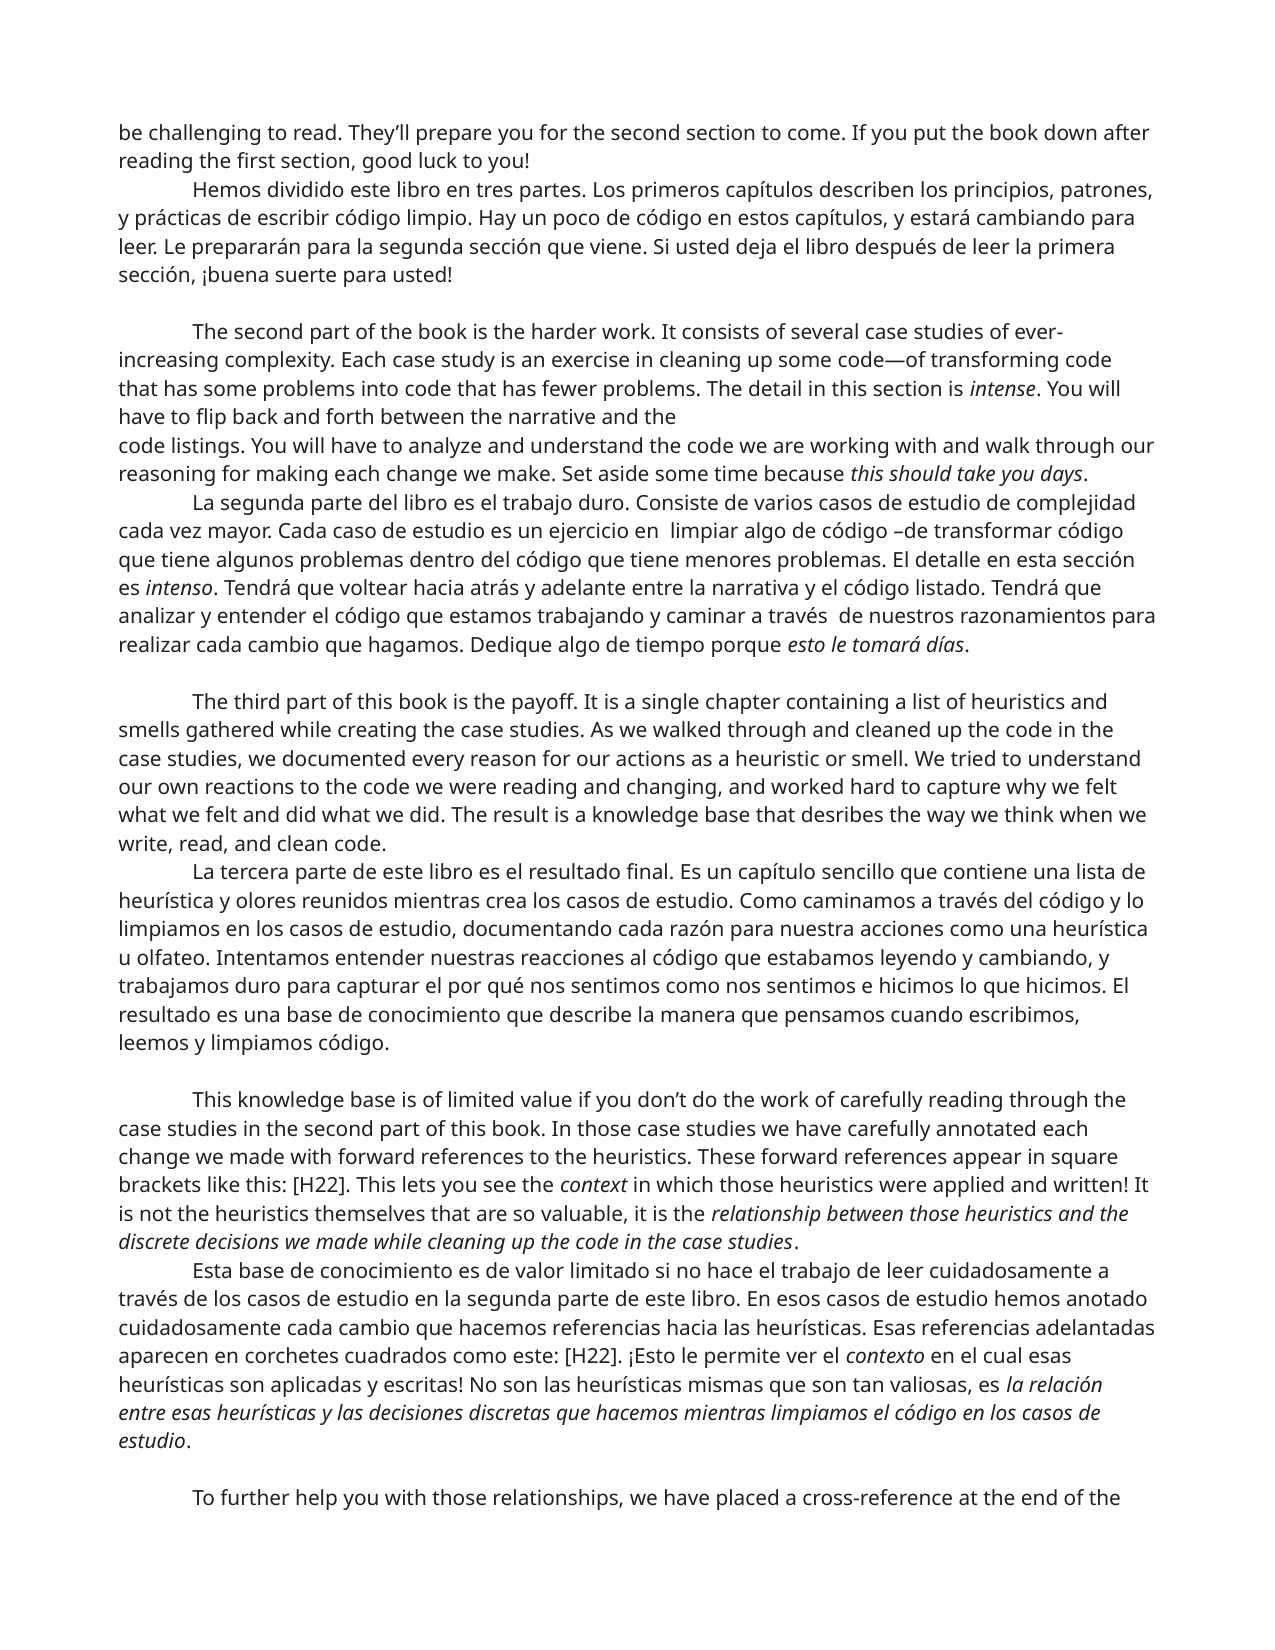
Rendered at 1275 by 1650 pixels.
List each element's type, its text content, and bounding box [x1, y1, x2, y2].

text The second part of the book is the harder work. It consists of several case studies of ever-increasing complexity. Each case study is an exercise in cleaning up some code—of transforming code that has some problems into code that has fewer problems. The detail in this section is intense. You will have to flip back and forth between the narrative and the [118, 317, 1157, 431]
text be challenging to read. They’ll prepare you for the second section to come. If you put the book down after reading the first section, good luck to you! [118, 118, 1157, 175]
text The third part of this book is the payoff. It is a single chapter containing a list of heuristics and smells gathered while creating the case studies. As we walked through and cleaned up the code in the case studies, we documented every reason for our actions as a heuristic or smell. We tried to understand our own reactions to the code we were reading and changing, and worked hard to capture why we felt what we felt and did what we did. The result is a knowledge base that desribes the way we think when we write, read, and clean code. [118, 687, 1157, 857]
text Esta base de conocimiento es de valor limitado si no hace el trabajo de leer cuidadosamente a través de los casos de estudio en la segunda parte de este libro. En esos casos de estudio hemos anotado cuidadosamente cada cambio que hacemos referencias hacia las heurísticas. Esas referencias adelantadas aparecen en corchetes cuadrados como este: [H22]. ¡Esto le permite ver el contexto en el cual esas heurísticas son aplicadas y escritas! No son las heurísticas mismas que son tan valiosas, es la relación entre esas heurísticas y las decisiones discretas que hacemos mientras limpiamos el código en los casos de estudio. [118, 1256, 1157, 1455]
text This knowledge base is of limited value if you don’t do the work of carefully reading through the case studies in the second part of this book. In those case studies we have carefully annotated each change we made with forward references to the heuristics. These forward references appear in square brackets like this: [H22]. This lets you see the context in which those heuristics were applied and written! It is not the heuristics themselves that are so valuable, it is the relationship between those heuristics and the discrete decisions we made while cleaning up the code in the case studies. [118, 1085, 1157, 1256]
text To further help you with those relationships, we have placed a cross-reference at the end of the [118, 1483, 1157, 1512]
text La tercera parte de este libro es el resultado final. Es un capítulo sencillo que contiene una lista de heurística y olores reunidos mientras crea los casos de estudio. Como caminamos a través del código y lo limpiamos en los casos de estudio, documentando cada razón para nuestra acciones como una heurística u olfateo. Intentamos entender nuestras reacciones al código que estabamos leyendo y cambiando, y trabajamos duro para capturar el por qué nos sentimos como nos sentimos e hicimos lo que hicimos. El resultado es una base de conocimiento que describe la manera que pensamos cuando escribimos, leemos y limpiamos código. [118, 857, 1157, 1057]
text Hemos dividido este libro en tres partes. Los primeros capítulos describen los principios, patrones, y prácticas de escribir código limpio. Hay un poco de código en estos capítulos, y estará cambiando para leer. Le prepararán para la segunda sección que viene. Si usted deja el libro después de leer la primera sección, ¡buena suerte para usted! [118, 175, 1157, 289]
text La segunda parte del libro es el trabajo duro. Consiste de varios casos de estudio de complejidad cada vez mayor. Cada caso de estudio es un ejercicio en limpiar algo de código –de transformar código que tiene algunos problemas dentro del código que tiene menores problemas. El detalle en esta sección es intenso. Tendrá que voltear hacia atrás y adelante entre la narrativa y el código listado. Tendrá que analizar y entender el código que estamos trabajando y caminar a través de nuestros razonamientos para realizar cada cambio que hagamos. Dedique algo de tiempo porque esto le tomará días. [118, 488, 1157, 658]
text code listings. You will have to analyze and understand the code we are working with and walk through our reasoning for making each change we make. Set aside some time because this should take you days. [118, 431, 1157, 488]
